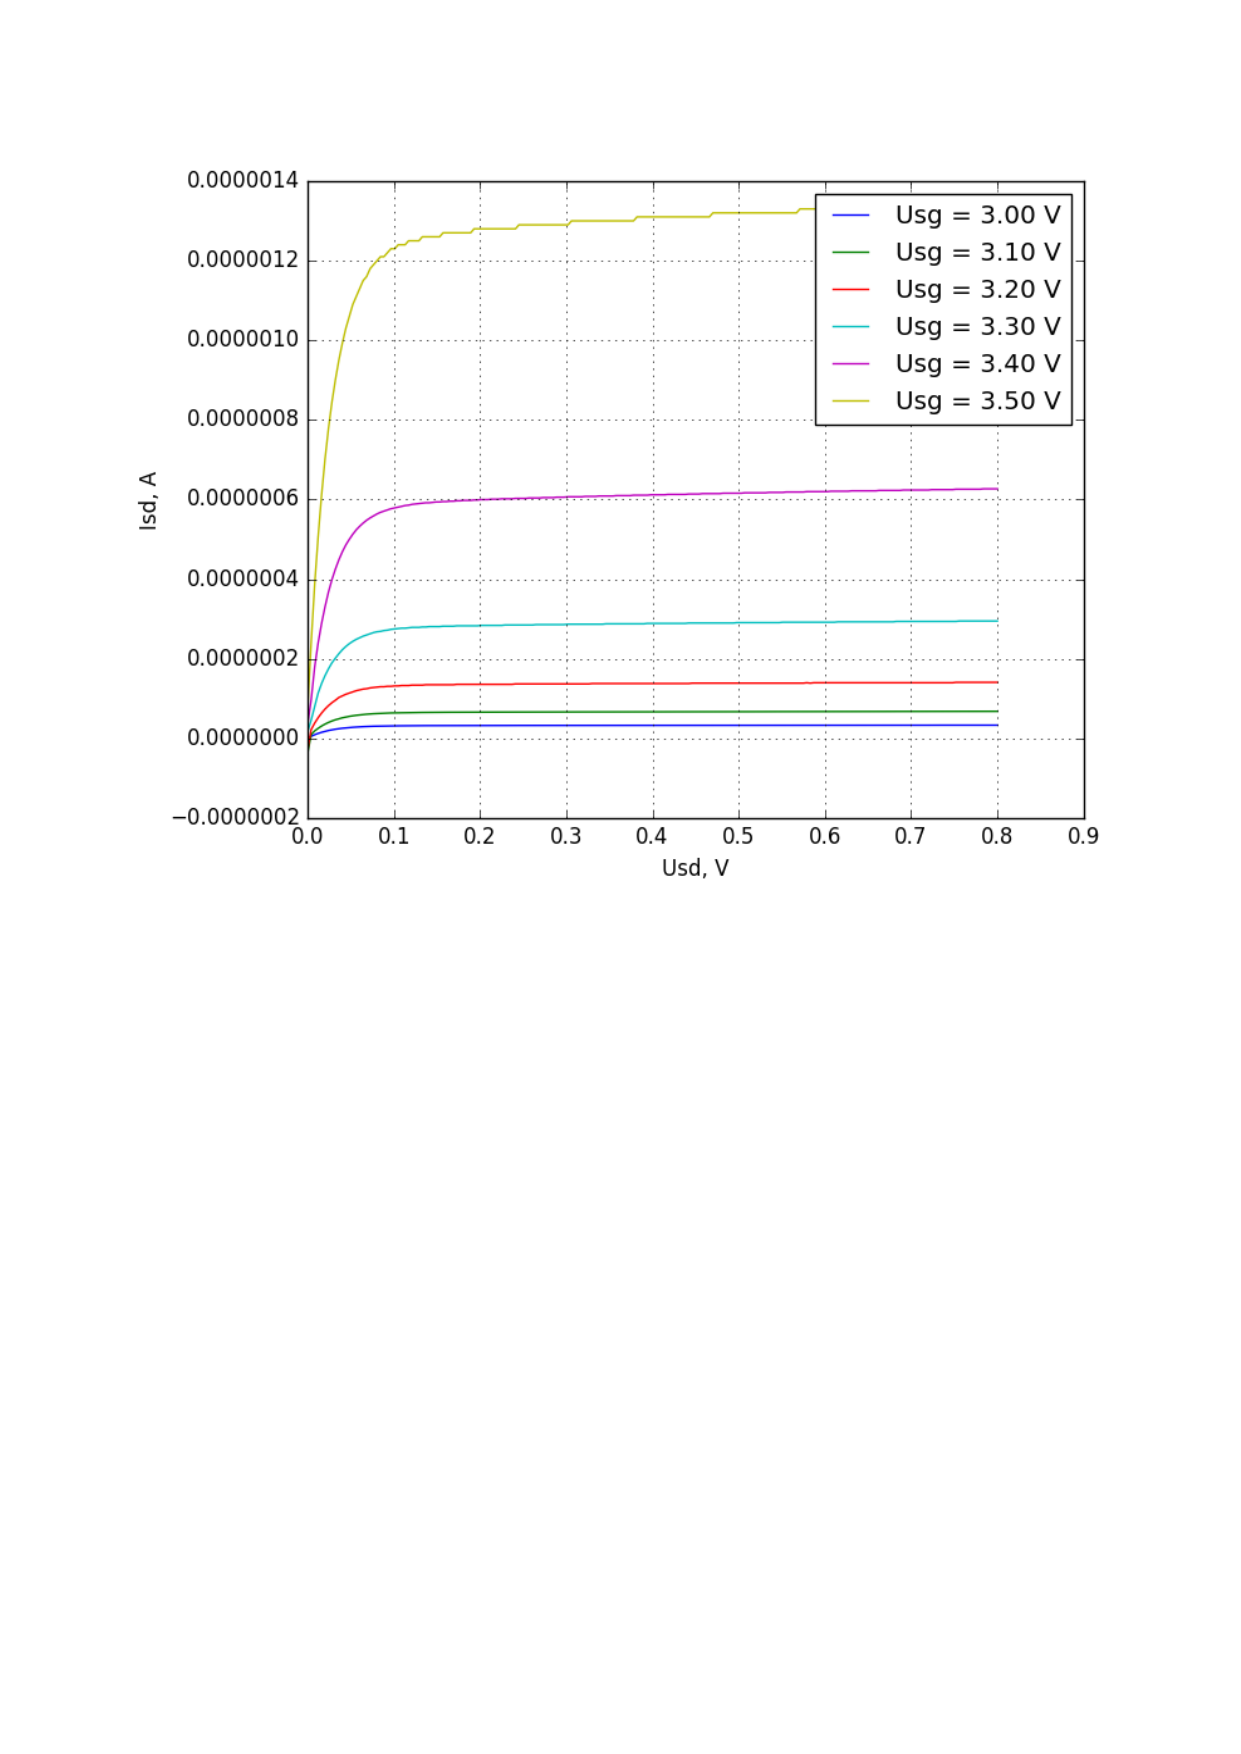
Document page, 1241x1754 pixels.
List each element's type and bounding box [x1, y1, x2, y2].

picture [118, 130, 1123, 899]
